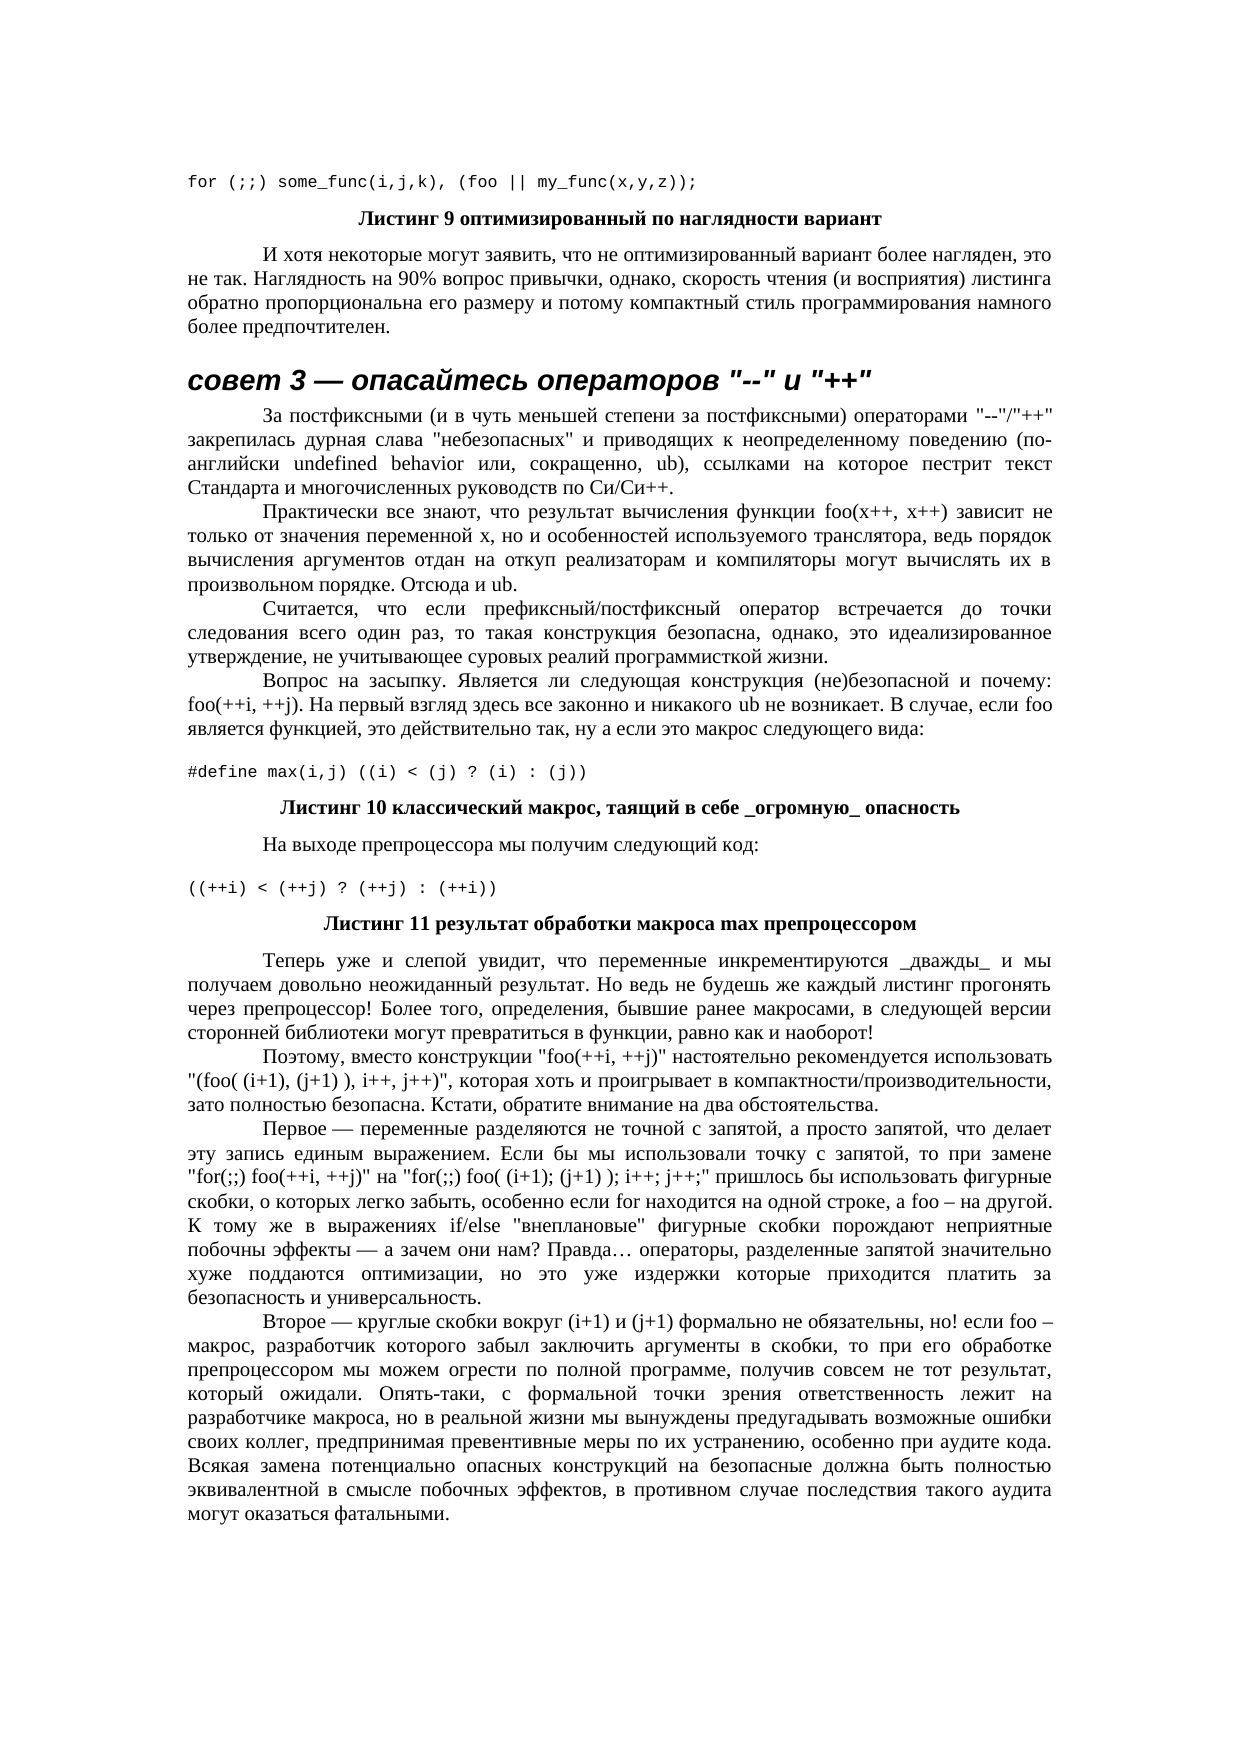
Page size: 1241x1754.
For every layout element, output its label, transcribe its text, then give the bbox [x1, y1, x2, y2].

text Вопрос на засыпку. Является ли следующая конструкция (не)безопасной и почему: foo(++i, ++j). На первый взгляд здесь все законно и никакого ub не возникает. В случае, если foo является функцией, это действительно так, ну а если это макрос следующего вида: [187, 668, 1053, 740]
text Теперь уже и слепой увидит, что переменные инкрементируются _дважды_ и мы получаем довольно неожиданный результат. Но ведь не будешь же каждый листинг прогонять через препроцессор! Более того, определения, бывшие ранее макросами, в следующей версии сторонней библиотеки могут превратиться в функции, равно как и наоборот! [187, 948, 1053, 1044]
text На выходе препроцессора мы получим следующий код: [187, 832, 1053, 856]
text Первое — переменные разделяются не точной с запятой, а просто запятой, что делает эту запись единым выражением. Если бы мы использовали точку с запятой, то при замене "for(;;) foo(++i, ++j)" на "for(;;) foo( (i+1); (j+1) ); i++; j++;" пришлось бы использовать фигурные скобки, о которых легко забыть, особенно если for находится на одной строке, а foo – на другой. К тому же в выражениях if/else "внеплановые" фигурные скобки порождают неприятные побочны эффекты — а зачем они нам? Правда… операторы, разделенные запятой значительно хуже поддаются оптимизации, но это уже издержки которые приходится платить за безопасность и универсальность. [187, 1116, 1053, 1309]
text Листинг 10 классический макрос, таящий в себе _огромную_ опасность [187, 795, 1053, 819]
text Второе — круглые скобки вокруг (i+1) и (j+1) формально не обязательны, но! если foo – макрос, разработчик которого забыл заключить аргументы в скобки, то при его обработке препроцессором мы можем огрести по полной программе, получив совсем не тот результат, который ожидали. Опять-таки, с формальной точки зрения ответственность лежит на разработчике макроса, но в реальной жизни мы вынуждены предугадывать возможные ошибки своих коллег, предпринимая превентивные меры по их устранению, особенно при аудите кода. Всякая замена потенциально опасных конструкций на безопасные должна быть полностью эквивалентной в смысле побочных эффектов, в противном случае последствия такого аудита могут оказаться фатальными. [187, 1309, 1053, 1525]
text За постфиксными (и в чуть меньшей степени за постфиксными) операторами "--"/"++" закрепилась дурная слава "небезопасных" и приводящих к неопределенному поведению (по-английски undefined behavior или, сокращенно, ub), ссылками на которое пестрит текст Стандарта и многочисленных руководств по Си/Си++. [187, 403, 1053, 499]
text #define max(i,j) ((i) < (j) ? (i) : (j)) [187, 764, 1053, 783]
text Листинг 9 оптимизированный по наглядности вариант [187, 205, 1053, 229]
text Практически все знают, что результат вычисления функции foo(x++, x++) зависит не только от значения переменной x, но и особенностей используемого транслятора, ведь порядок вычисления аргументов отдан на откуп реализаторам и компиляторы могут вычислять их в произвольном порядке. Отсюда и ub. [187, 499, 1053, 596]
subtitle совет 3 — опасайтесь операторов "--" и "++" [187, 363, 1053, 397]
text ((++i) < (++j) ? (++j) : (++i)) [187, 880, 1053, 899]
text for (;;) some_func(i,j,k), (foo || my_func(x,y,z)); [187, 174, 1053, 193]
text И хотя некоторые могут заявить, что не оптимизированный вариант более нагляден, это не так. Наглядность на 90% вопрос привычки, однако, скорость чтения (и восприятия) листинга обратно пропорциональна его размеру и потому компактный стиль программирования намного более предпочтителен. [187, 242, 1053, 338]
text Считается, что если префиксный/постфиксный оператор встречается до точки следования всего один раз, то такая конструкция безопасна, однако, это идеализированное утверждение, не учитывающее суровых реалий программисткой жизни. [187, 596, 1053, 668]
text Листинг 11 результат обработки макроса max препроцессором [187, 911, 1053, 935]
text Поэтому, вместо конструкции "foo(++i, ++j)" настоятельно рекомендуется использовать "(foo( (i+1), (j+1) ), i++, j++)", которая хоть и проигрывает в компактности/производительности, зато полностью безопасна. Кстати, обратите внимание на два обстоятельства. [187, 1044, 1053, 1116]
